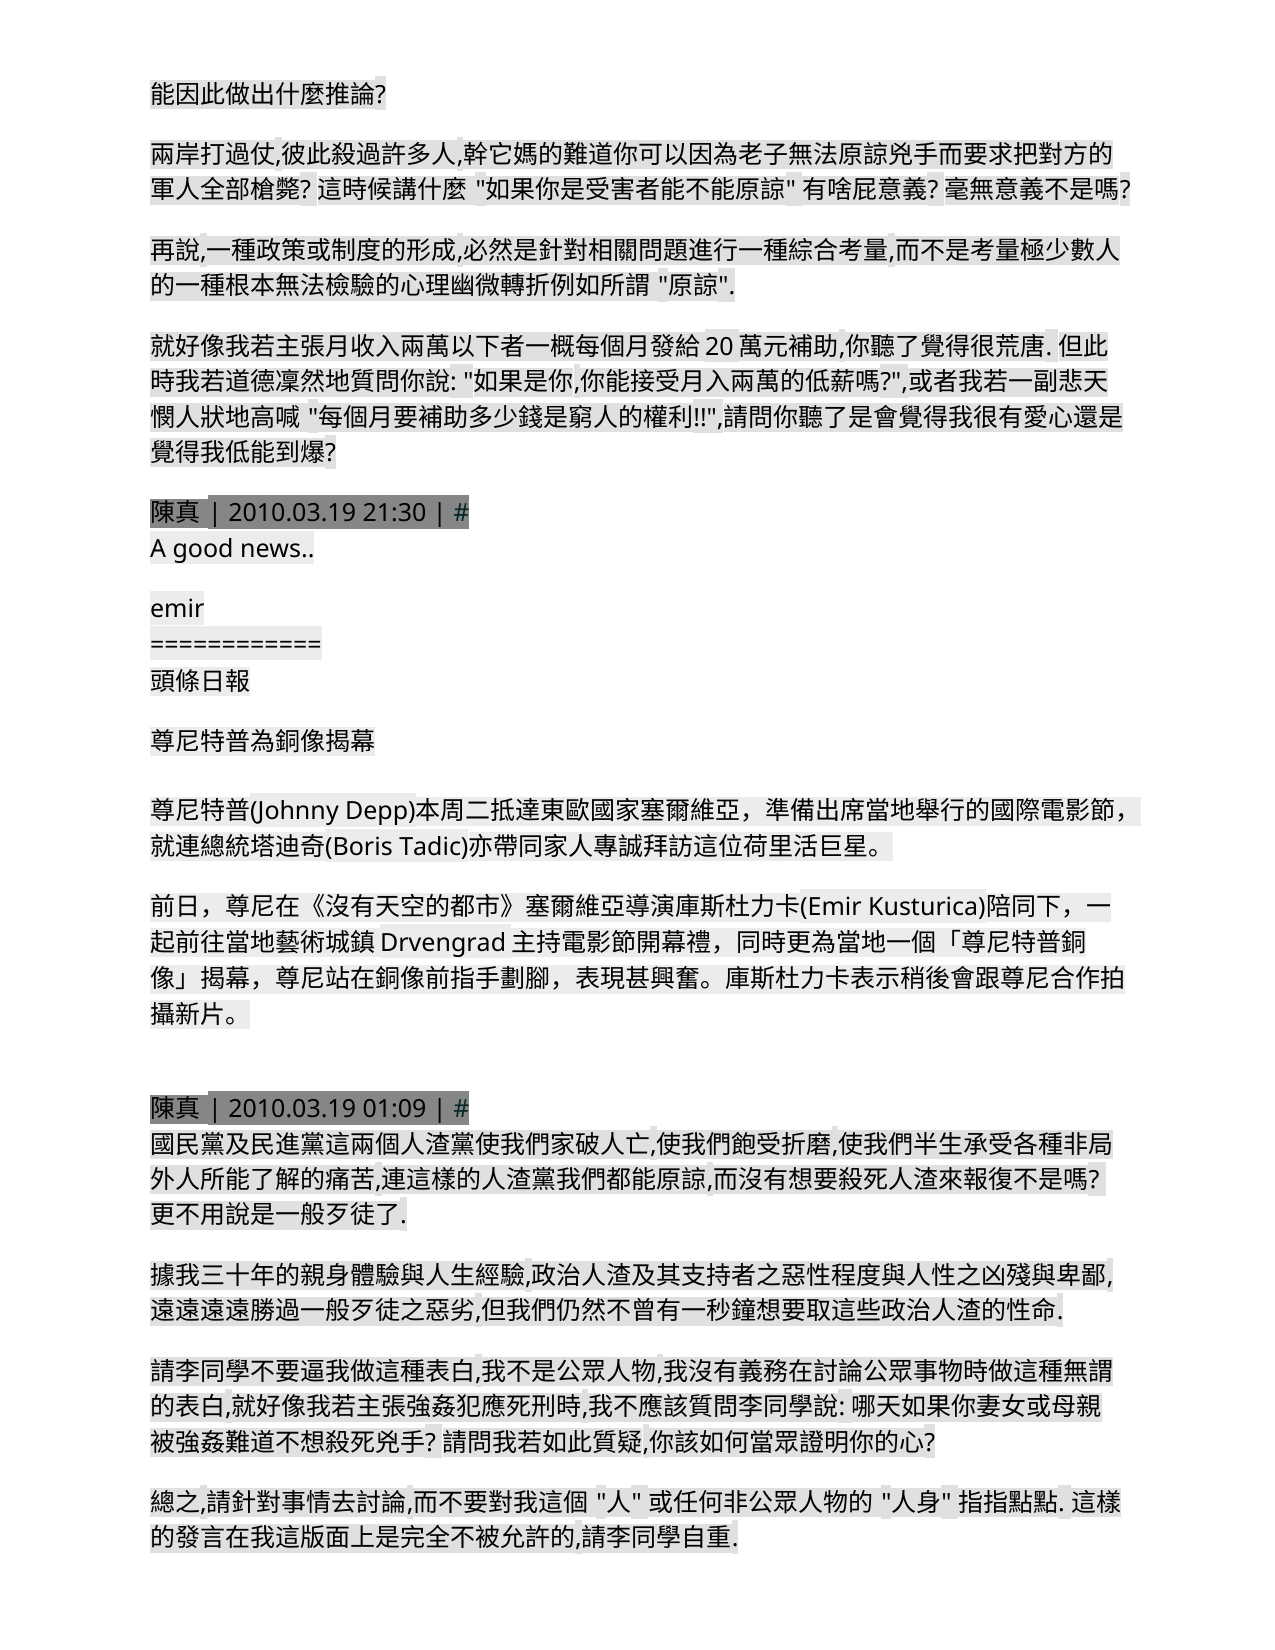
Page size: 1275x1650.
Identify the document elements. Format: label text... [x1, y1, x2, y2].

text 總之,請針對事情去討論,而不要對我這個 "人" 或任何非公眾人物的 "人身" 指指點點. 這樣的發言在我這版面上是完全不被允許的,請李同學自重. [150, 1483, 1125, 1554]
text 就好像我若主張月收入兩萬以下者一概每個月發給20萬元補助,你聽了覺得很荒唐. 但此時我若道德凜然地質問你說: "如果是你,你能接受月入兩萬的低薪嗎?",或者我若一副悲天憫人狀地高喊 "每個月要補助多少錢是窮人的權利!!",請問你聽了是會覺得我很有愛心還是覺得我低能到爆? [150, 327, 1125, 469]
text 請李同學不要逼我做這種表白,我不是公眾人物,我沒有義務在討論公眾事物時做這種無謂的表白,就好像我若主張強姦犯應死刑時,我不應該質問李同學說: 哪天如果你妻女或母親被強姦難道不想殺死兇手? 請問我若如此質疑,你該如何當眾證明你的心? [150, 1352, 1125, 1458]
text 陳真 | 2010.03.19 01:09 | # [150, 1089, 1125, 1125]
text 國民黨及民進黨這兩個人渣黨使我們家破人亡,使我們飽受折磨,使我們半生承受各種非局外人所能了解的痛苦,連這樣的人渣黨我們都能原諒,而沒有想要殺死人渣來報復不是嗎? 更不用說是一般歹徒了. [150, 1125, 1125, 1231]
text emir ============ 頭條日報 [150, 589, 1125, 696]
text 兩岸打過仗,彼此殺過許多人,幹它媽的難道你可以因為老子無法原諒兇手而要求把對方的軍人全部槍斃? 這時候講什麼 "如果你是受害者能不能原諒" 有啥屁意義? 毫無意義不是嗎? [150, 135, 1125, 206]
text 陳真 | 2010.03.19 21:30 | # [150, 494, 1125, 529]
text 據我三十年的親身體驗與人生經驗,政治人渣及其支持者之惡性程度與人性之凶殘與卑鄙,遠遠遠遠勝過一般歹徒之惡劣,但我們仍然不曾有一秒鐘想要取這些政治人渣的性命. [150, 1256, 1125, 1327]
text A good news.. [150, 529, 1125, 564]
text 再說,一種政策或制度的形成,必然是針對相關問題進行一種綜合考量,而不是考量極少數人的一種根本無法檢驗的心理幽微轉折例如所謂 "原諒". [150, 231, 1125, 302]
text 尊尼特普為銅像揭幕 尊尼特普(Johnny Depp)本周二抵達東歐國家塞爾維亞，準備出席當地舉行的國際電影節，就連總統塔迪奇(Boris Tadic)亦帶同家人專誠拜訪這位荷里活巨星。 [150, 721, 1125, 862]
text 能因此做出什麼推論? [150, 75, 1125, 110]
text 前日，尊尼在《沒有天空的都市》塞爾維亞導演庫斯杜力卡(Emir Kusturica)陪同下，一起前往當地藝術城鎮Drvengrad主持電影節開幕禮，同時更為當地一個「尊尼特普銅像」揭幕，尊尼站在銅像前指手劃腳，表現甚興奮。庫斯杜力卡表示稍後會跟尊尼合作拍攝新片。 [150, 887, 1125, 1064]
